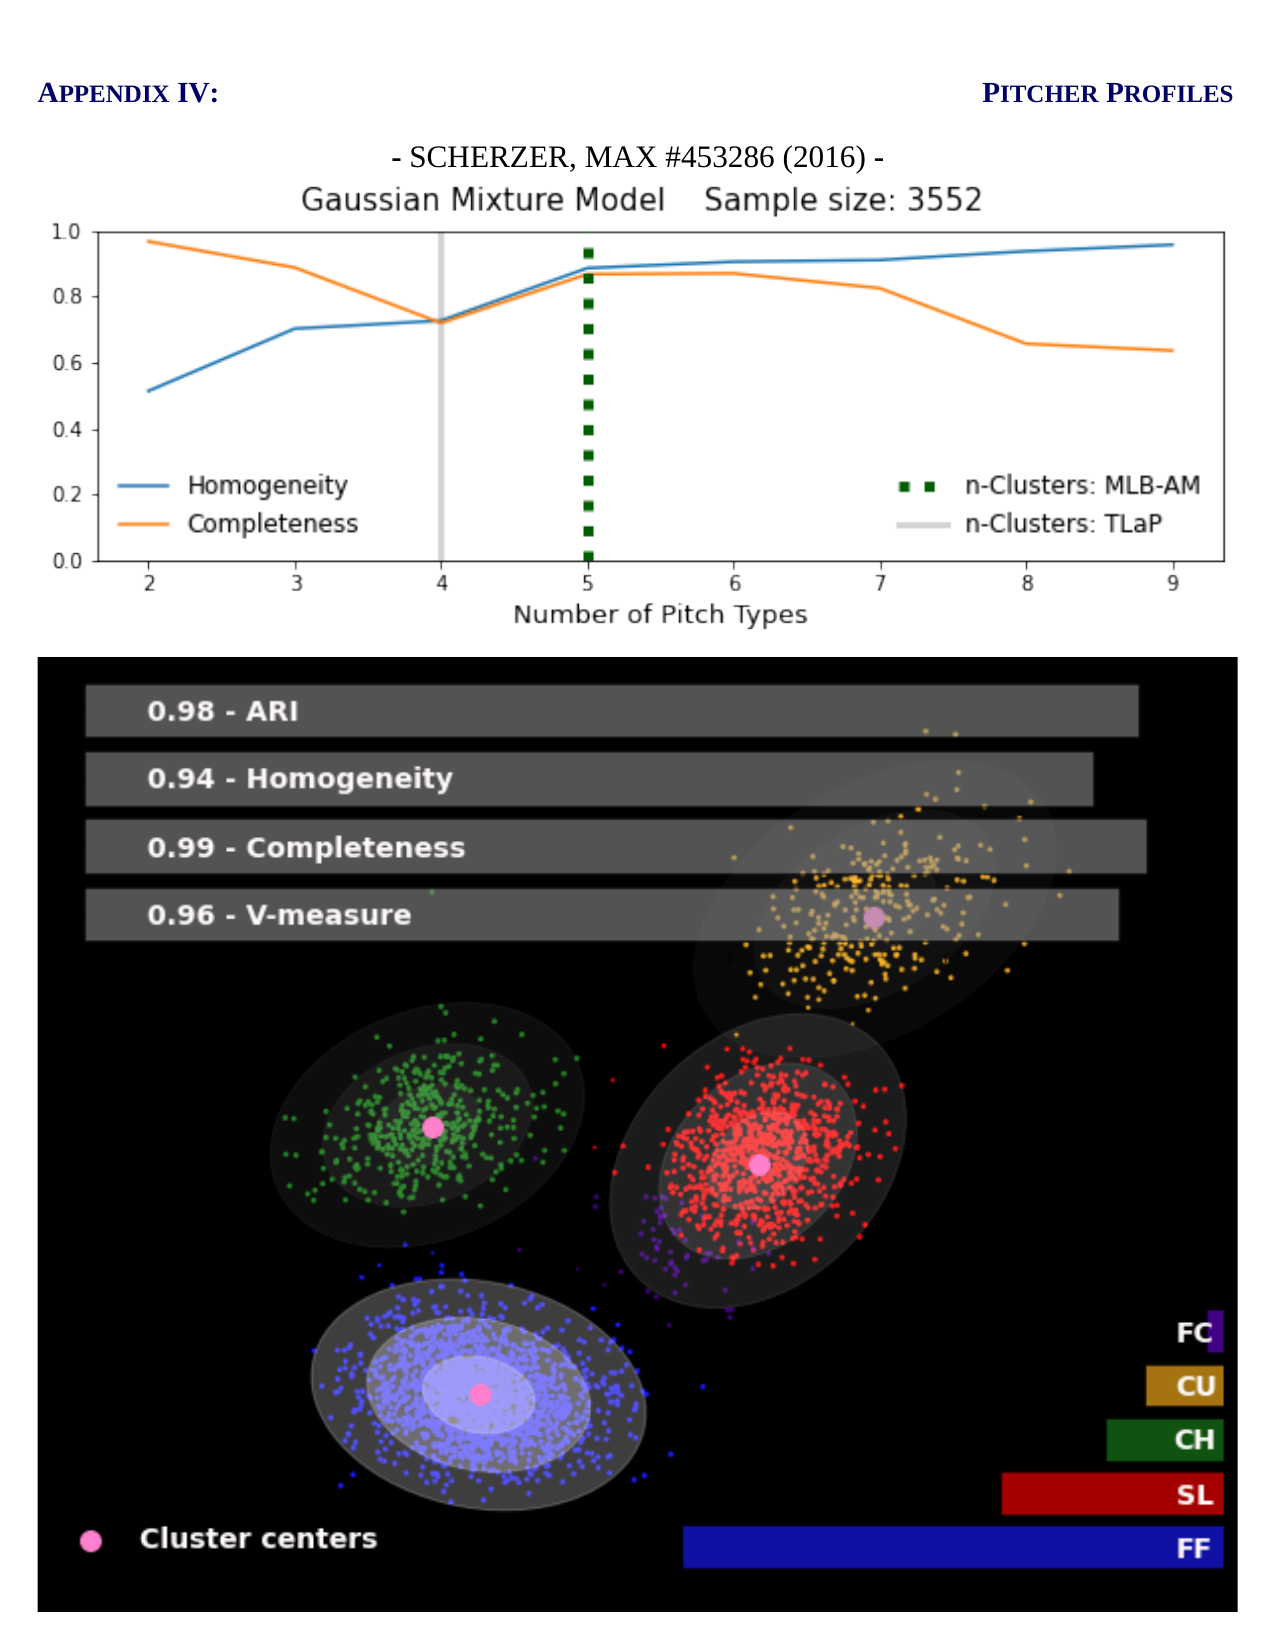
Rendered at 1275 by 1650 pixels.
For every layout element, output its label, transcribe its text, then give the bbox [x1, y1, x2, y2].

picture [37, 173, 1238, 644]
text - SCHERZER, MAX #453286 (2016) - [37, 138, 1237, 173]
picture [37, 657, 1238, 1612]
